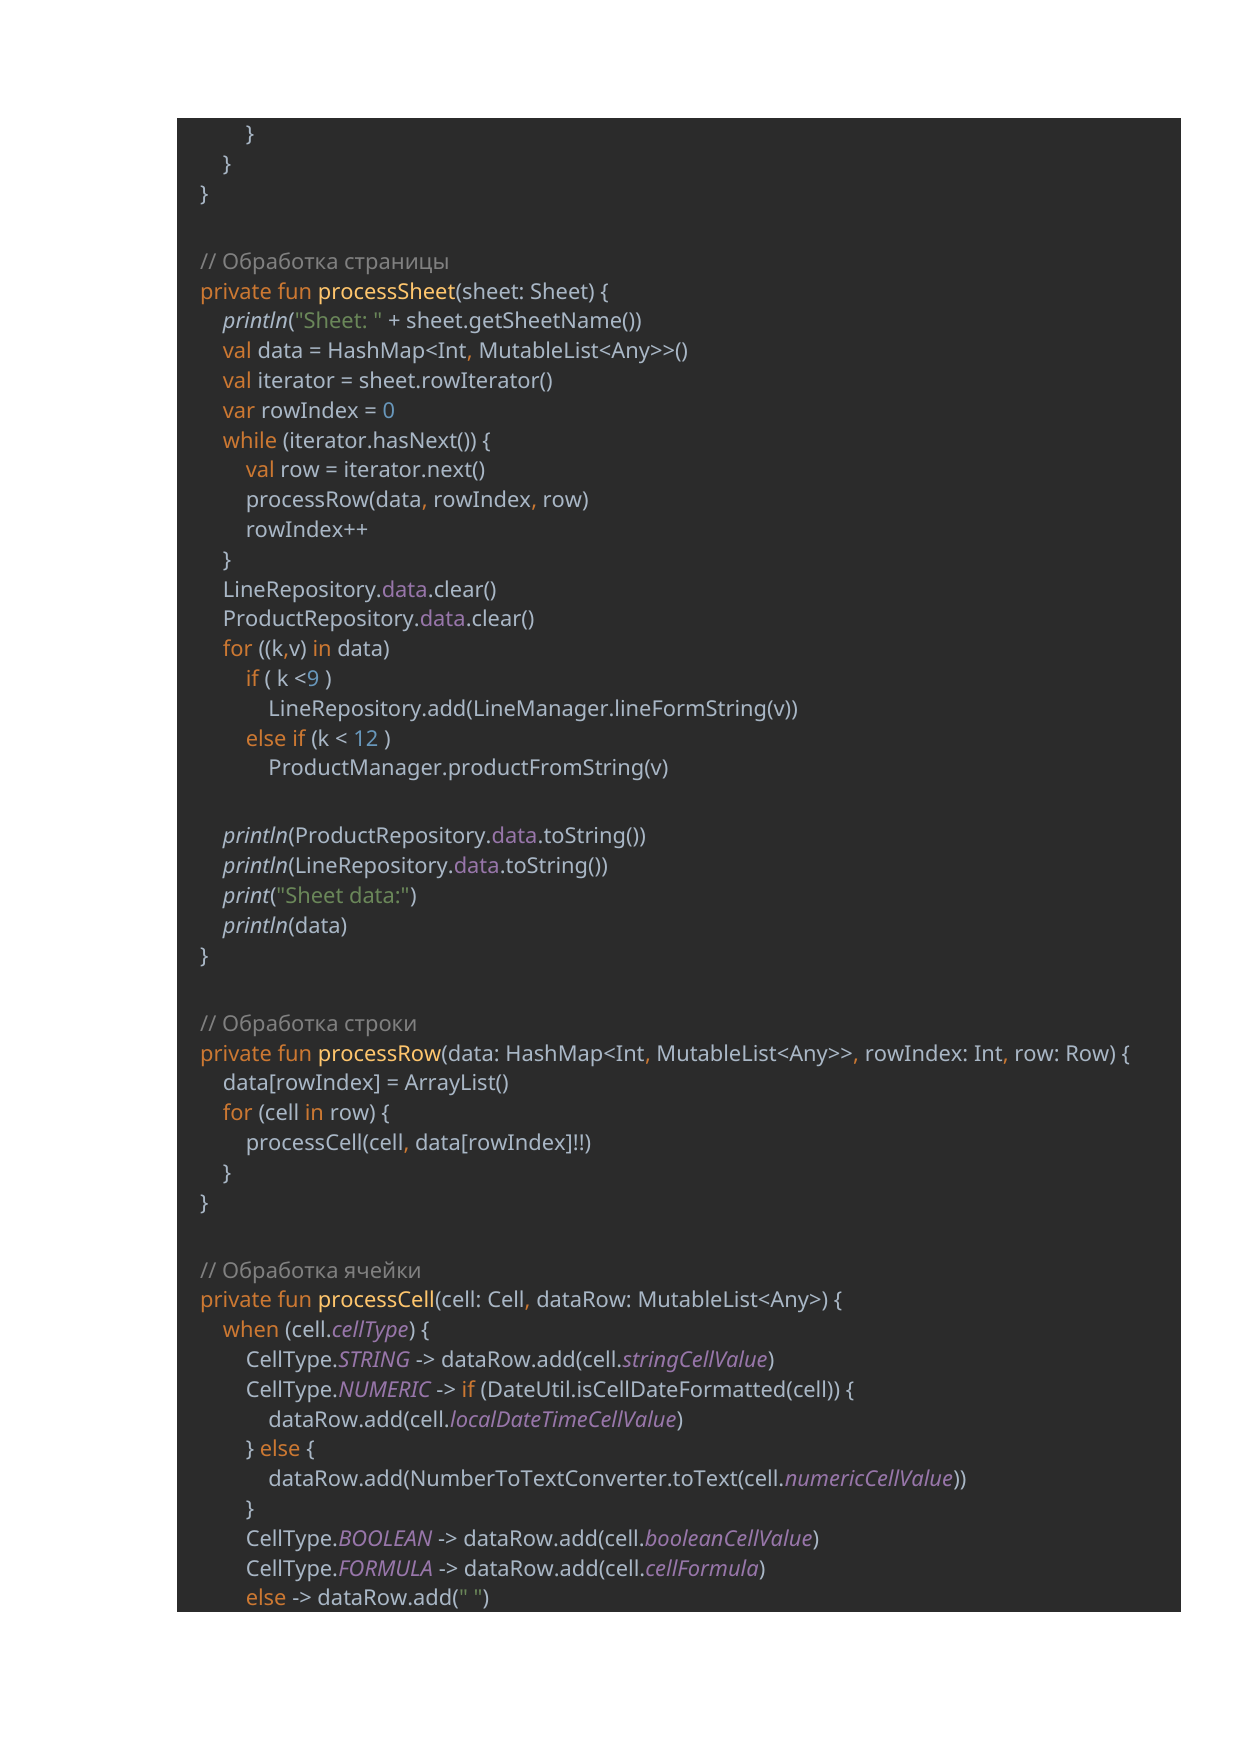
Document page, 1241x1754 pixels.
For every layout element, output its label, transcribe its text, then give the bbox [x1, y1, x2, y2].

text } } } // Обработка страницы private fun processSheet(sheet: Sheet) { println("Sheet: " + sheet.getSheetName()) val data = HashMap<Int, MutableList<Any>>() val iterator = sheet.rowIterator() var rowIndex = 0 while (iterator.hasNext()) { val row = iterator.next() processRow(data, rowIndex, row) rowIndex++ } LineRepository.data.clear() ProductRepository.data.clear() for ((k,v) in data) if ( k <9 ) LineRepository.add(LineManager.lineFormString(v)) else if (k < 12 ) ProductManager.productFromString(v) println(ProductRepository.data.toString()) println(LineRepository.data.toString()) print("Sheet data:") println(data) } // Обработка строки private fun processRow(data: HashMap<Int, MutableList<Any>>, rowIndex: Int, row: Row) { data[rowIndex] = ArrayList() for (cell in row) { processCell(cell, data[rowIndex]!!) } } // Обработка ячейки private fun processCell(cell: Cell, dataRow: MutableList<Any>) { when (cell.cellType) { CellType.STRING -> dataRow.add(cell.stringCellValue) CellType.NUMERIC -> if (DateUtil.isCellDateFormatted(cell)) { dataRow.add(cell.localDateTimeCellValue) } else { dataRow.add(NumberToTextConverter.toText(cell.numericCellValue)) } CellType.BOOLEAN -> dataRow.add(cell.booleanCellValue) CellType.FORMULA -> dataRow.add(cell.cellFormula) else -> dataRow.add(" ") [177, 118, 1181, 1612]
